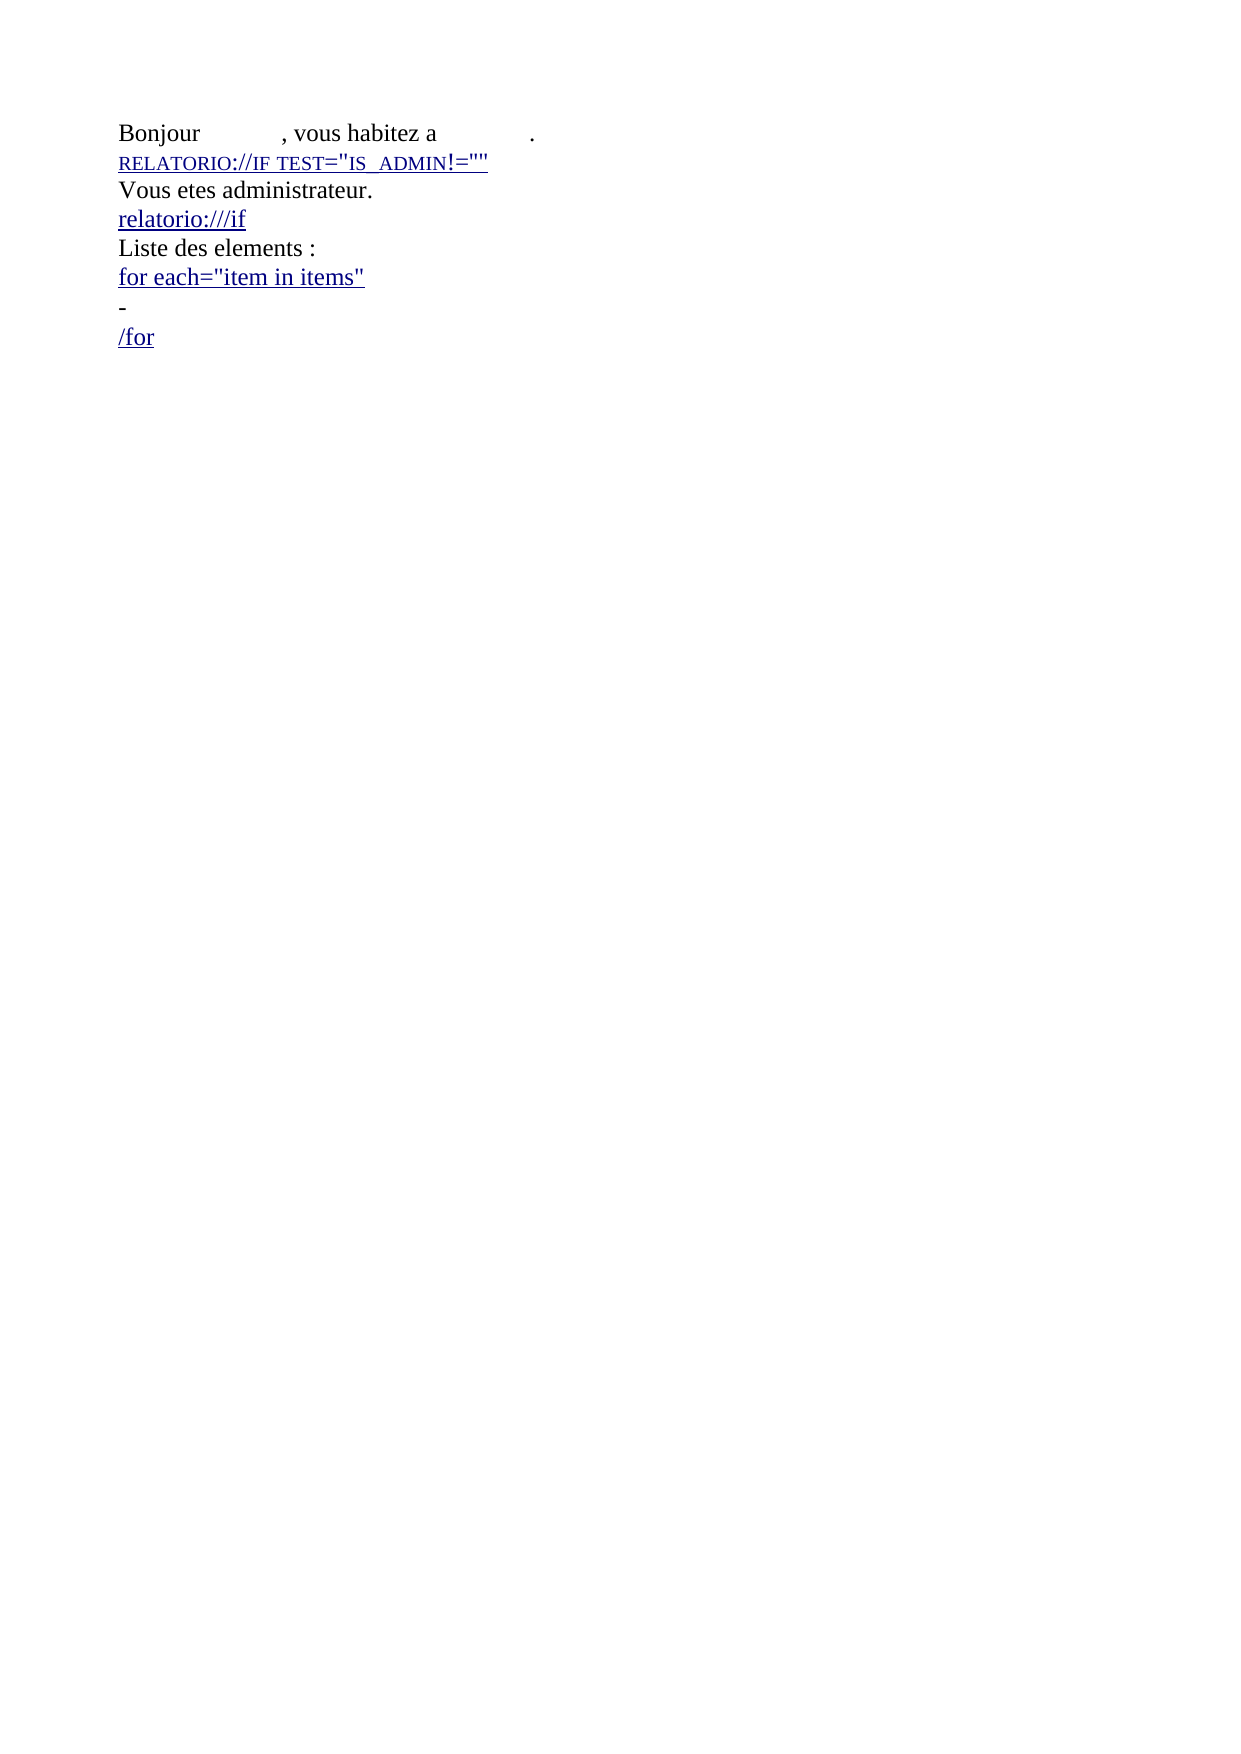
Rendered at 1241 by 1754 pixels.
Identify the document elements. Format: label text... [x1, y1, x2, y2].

text - <item> [118, 292, 1122, 321]
text for each="item in items" [118, 262, 1122, 291]
text /for [118, 322, 1122, 351]
text relatorio:///if [118, 204, 1122, 233]
text Bonjour <nom>, vous habitez a <ville>. [118, 118, 1122, 147]
text relatorio://if test="is_admin!=''" [118, 147, 1122, 176]
text Vous etes administrateur. [118, 176, 1122, 204]
text Liste des elements : [118, 233, 1122, 262]
